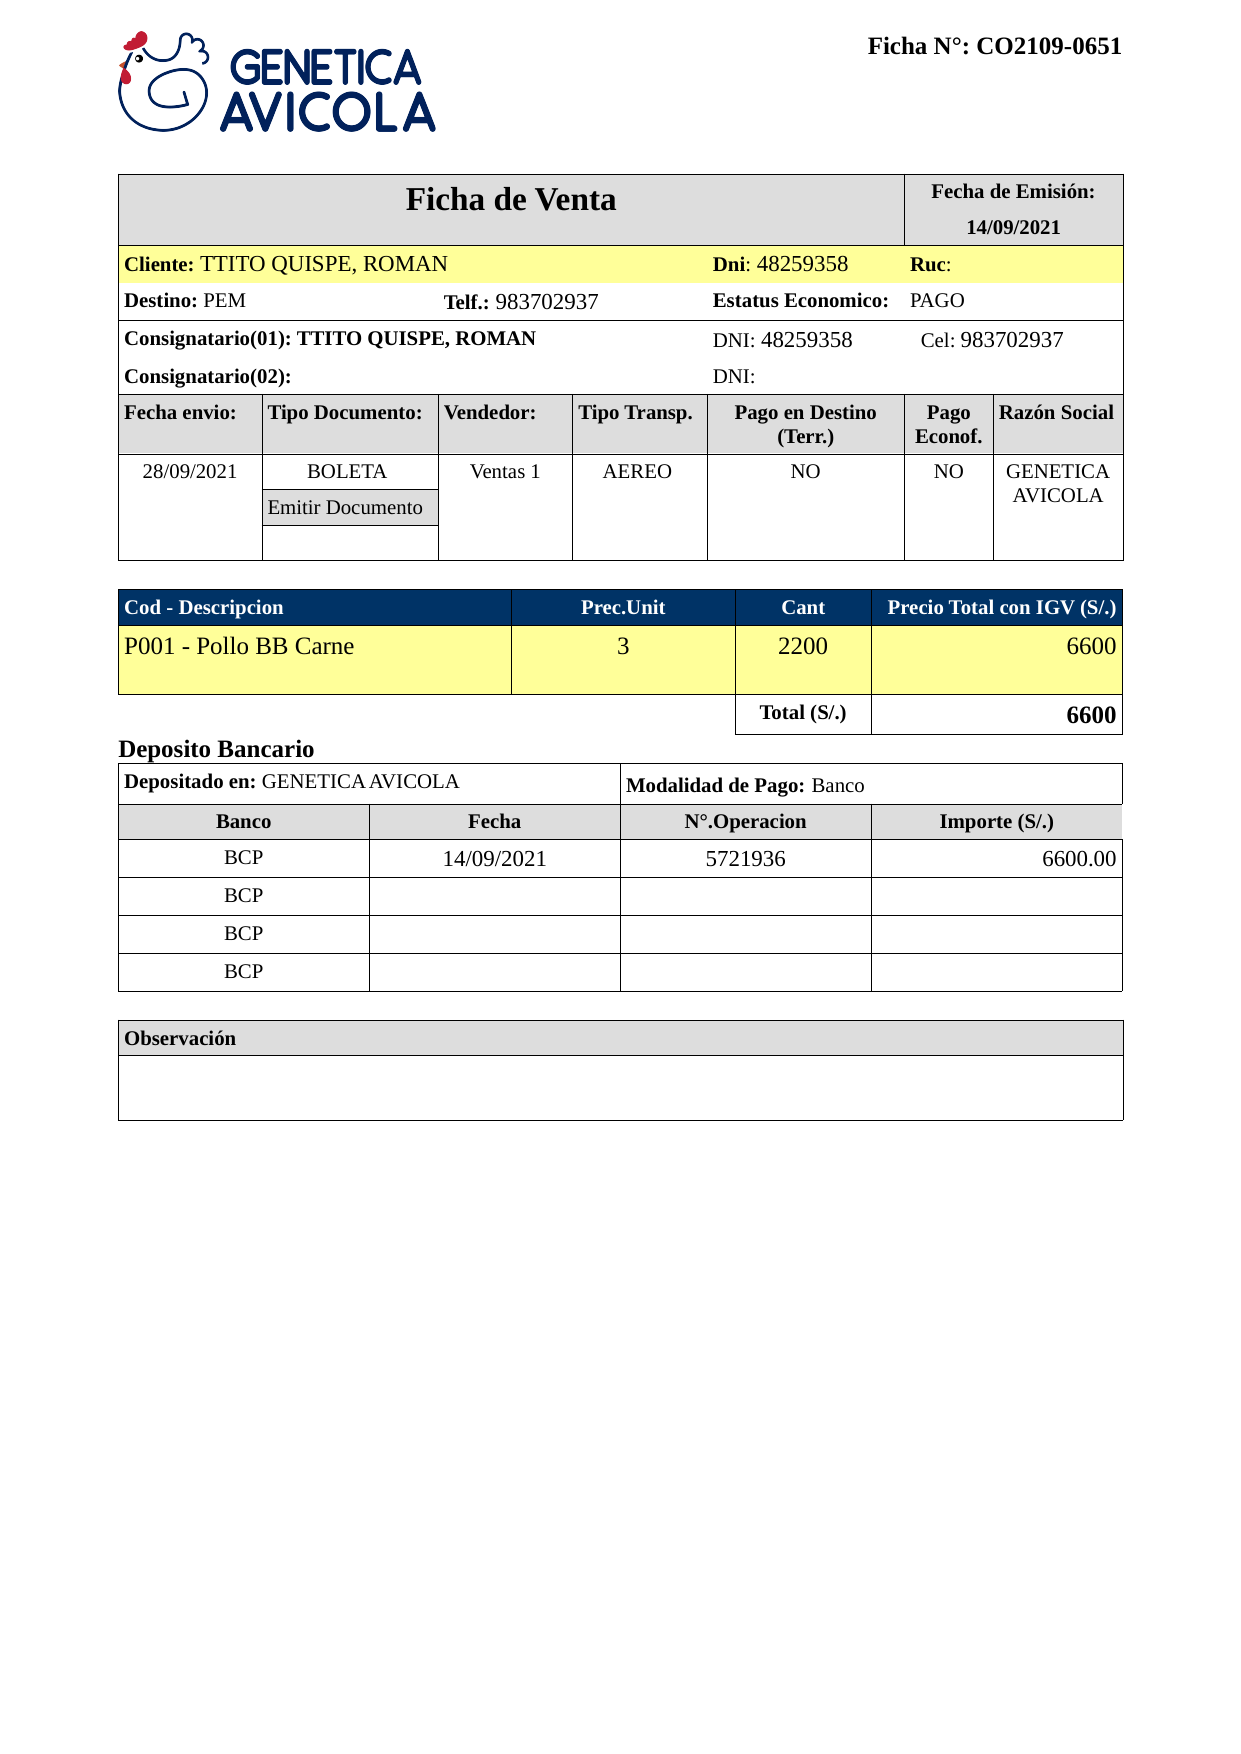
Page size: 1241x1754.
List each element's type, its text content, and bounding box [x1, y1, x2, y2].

table_cell 14/09/2021 [370, 840, 620, 877]
table_cell Pago Econof. [905, 395, 993, 453]
table_cell [872, 878, 1122, 915]
table_cell Razón Social [994, 395, 1123, 453]
table_cell NO [905, 455, 993, 560]
table_cell 2200 [736, 626, 871, 694]
table_cell [872, 916, 1122, 953]
table_cell N°.Operacion [621, 805, 871, 839]
table_cell [370, 916, 620, 953]
table_cell BCP [119, 954, 369, 991]
table_cell Dni: 48259358 [707, 246, 904, 283]
table_cell 14/09/2021 [905, 209, 1123, 245]
table_cell 6600.00 [872, 840, 1122, 877]
table_header Cod - Descripcion [119, 590, 511, 625]
table_cell [872, 954, 1122, 991]
table_cell [263, 526, 438, 560]
table_cell [119, 1056, 1123, 1119]
table_cell Consignatario(02): [119, 358, 707, 394]
table_cell PAGO [904, 283, 1123, 320]
table_cell DNI: [707, 358, 1123, 394]
table_cell NO [708, 455, 904, 560]
table_header Prec.Unit [512, 590, 735, 625]
text Deposito Bancario [118, 734, 1122, 763]
table_cell P001 - Pollo BB Carne [119, 626, 511, 694]
table_cell BCP [119, 916, 369, 953]
table_cell BOLETA [263, 455, 438, 489]
table_cell Banco [119, 805, 369, 839]
table_cell Total (S/.) [736, 695, 871, 734]
table_cell [621, 954, 871, 991]
table_cell AEREO [573, 455, 707, 560]
table_cell Vendedor: [439, 395, 572, 453]
table_cell [511, 695, 735, 734]
table_cell Cel: 983702937 [915, 321, 1123, 358]
table_cell Ruc: [904, 246, 1123, 283]
table_cell 28/09/2021 [119, 455, 262, 560]
table_cell [370, 954, 620, 991]
table_cell Telf.: 983702937 [438, 283, 707, 320]
table_cell BCP [119, 878, 369, 915]
table_cell DNI: 48259358 [707, 321, 915, 358]
table_cell Consignatario(01): TTITO QUISPE, ROMAN [119, 321, 707, 358]
table_cell BCP [119, 840, 369, 877]
table_cell Destino: PEM [119, 283, 438, 320]
table_cell 6600 [872, 695, 1122, 734]
table_cell Tipo Documento: [263, 395, 438, 453]
table_cell Emitir Documento [263, 490, 438, 525]
table_header Precio Total con IGV (S/.) [872, 590, 1122, 625]
table_header Fecha de Emisión: [905, 175, 1123, 209]
table_cell 6600 [872, 626, 1122, 694]
table_cell 3 [512, 626, 735, 694]
table_cell 5721936 [621, 840, 871, 877]
table_cell Ventas 1 [439, 455, 572, 560]
table_cell Pago en Destino (Terr.) [708, 395, 904, 453]
table_cell Fecha envio: [119, 395, 262, 453]
picture [118, 31, 436, 132]
table_cell Fecha [370, 805, 620, 839]
table_cell Estatus Economico: [707, 283, 904, 320]
table_cell Importe (S/.) [872, 805, 1122, 839]
table_header Cant [736, 590, 871, 625]
table_cell [621, 878, 871, 915]
table_cell Cliente: TTITO QUISPE, ROMAN [119, 246, 707, 283]
table_cell [621, 916, 871, 953]
table_header Ficha de Venta [119, 175, 904, 245]
table_header Depositado en: GENETICA AVICOLA [119, 764, 620, 803]
table_cell Tipo Transp. [573, 395, 707, 453]
table_header Modalidad de Pago: Banco [621, 764, 1122, 803]
table_header Observación [119, 1021, 1123, 1055]
table_cell GENETICA AVICOLA [994, 455, 1123, 560]
table_cell [370, 878, 620, 915]
table_cell [118, 695, 511, 734]
